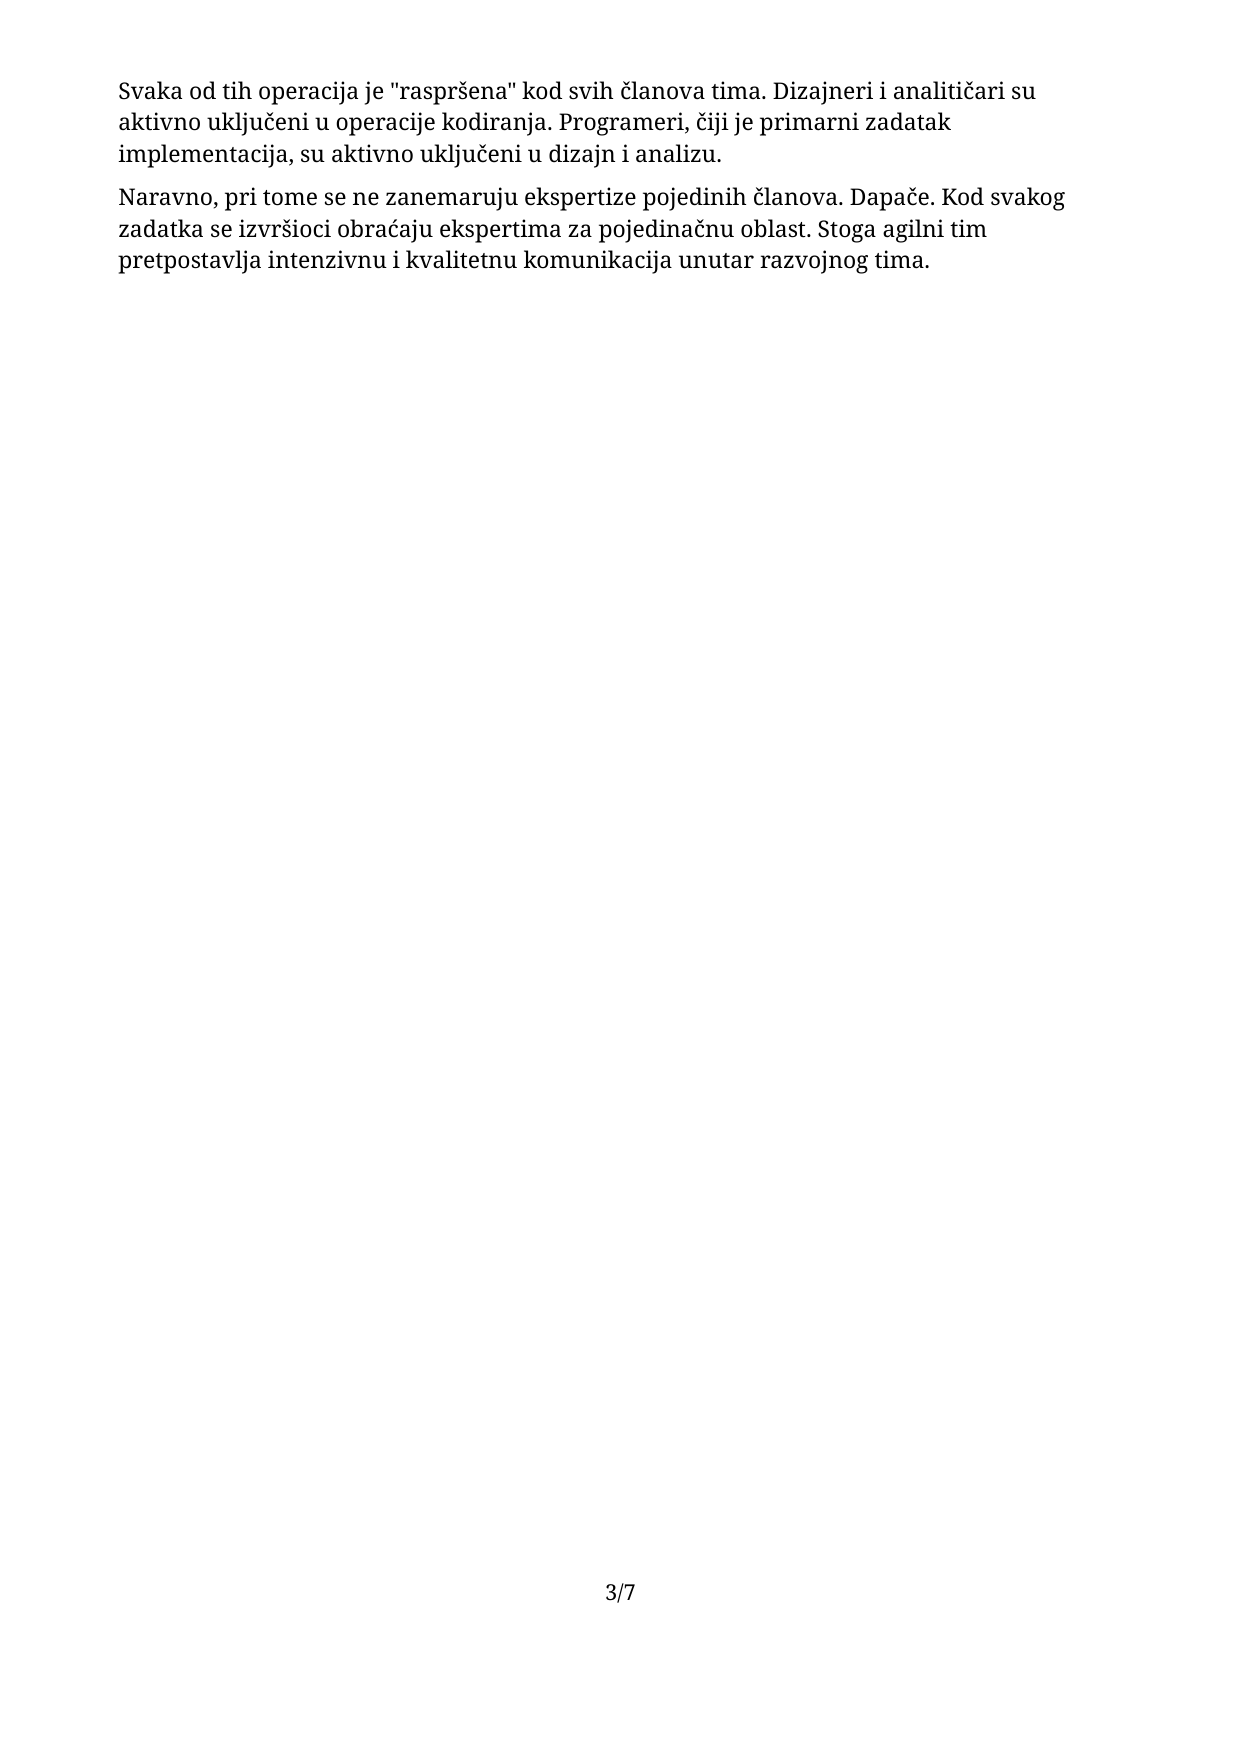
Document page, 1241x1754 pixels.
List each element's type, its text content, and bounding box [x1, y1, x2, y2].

text Svaka od tih operacija je "raspršena" kod svih članova tima. Dizajneri i analitičari su aktivno uključeni u operacije kodiranja. Programeri, čiji je primarni zadatak implementacija, su aktivno uključeni u dizajn i analizu. [118, 75, 1122, 169]
text Naravno, pri tome se ne zanemaruju ekspertize pojedinih članova. Dapače. Kod svakog zadatka se izvršioci obraćaju ekspertima za pojedinačnu oblast. Stoga agilni tim pretpostavlja intenzivnu i kvalitetnu komunikacija unutar razvojnog tima. [118, 181, 1122, 275]
